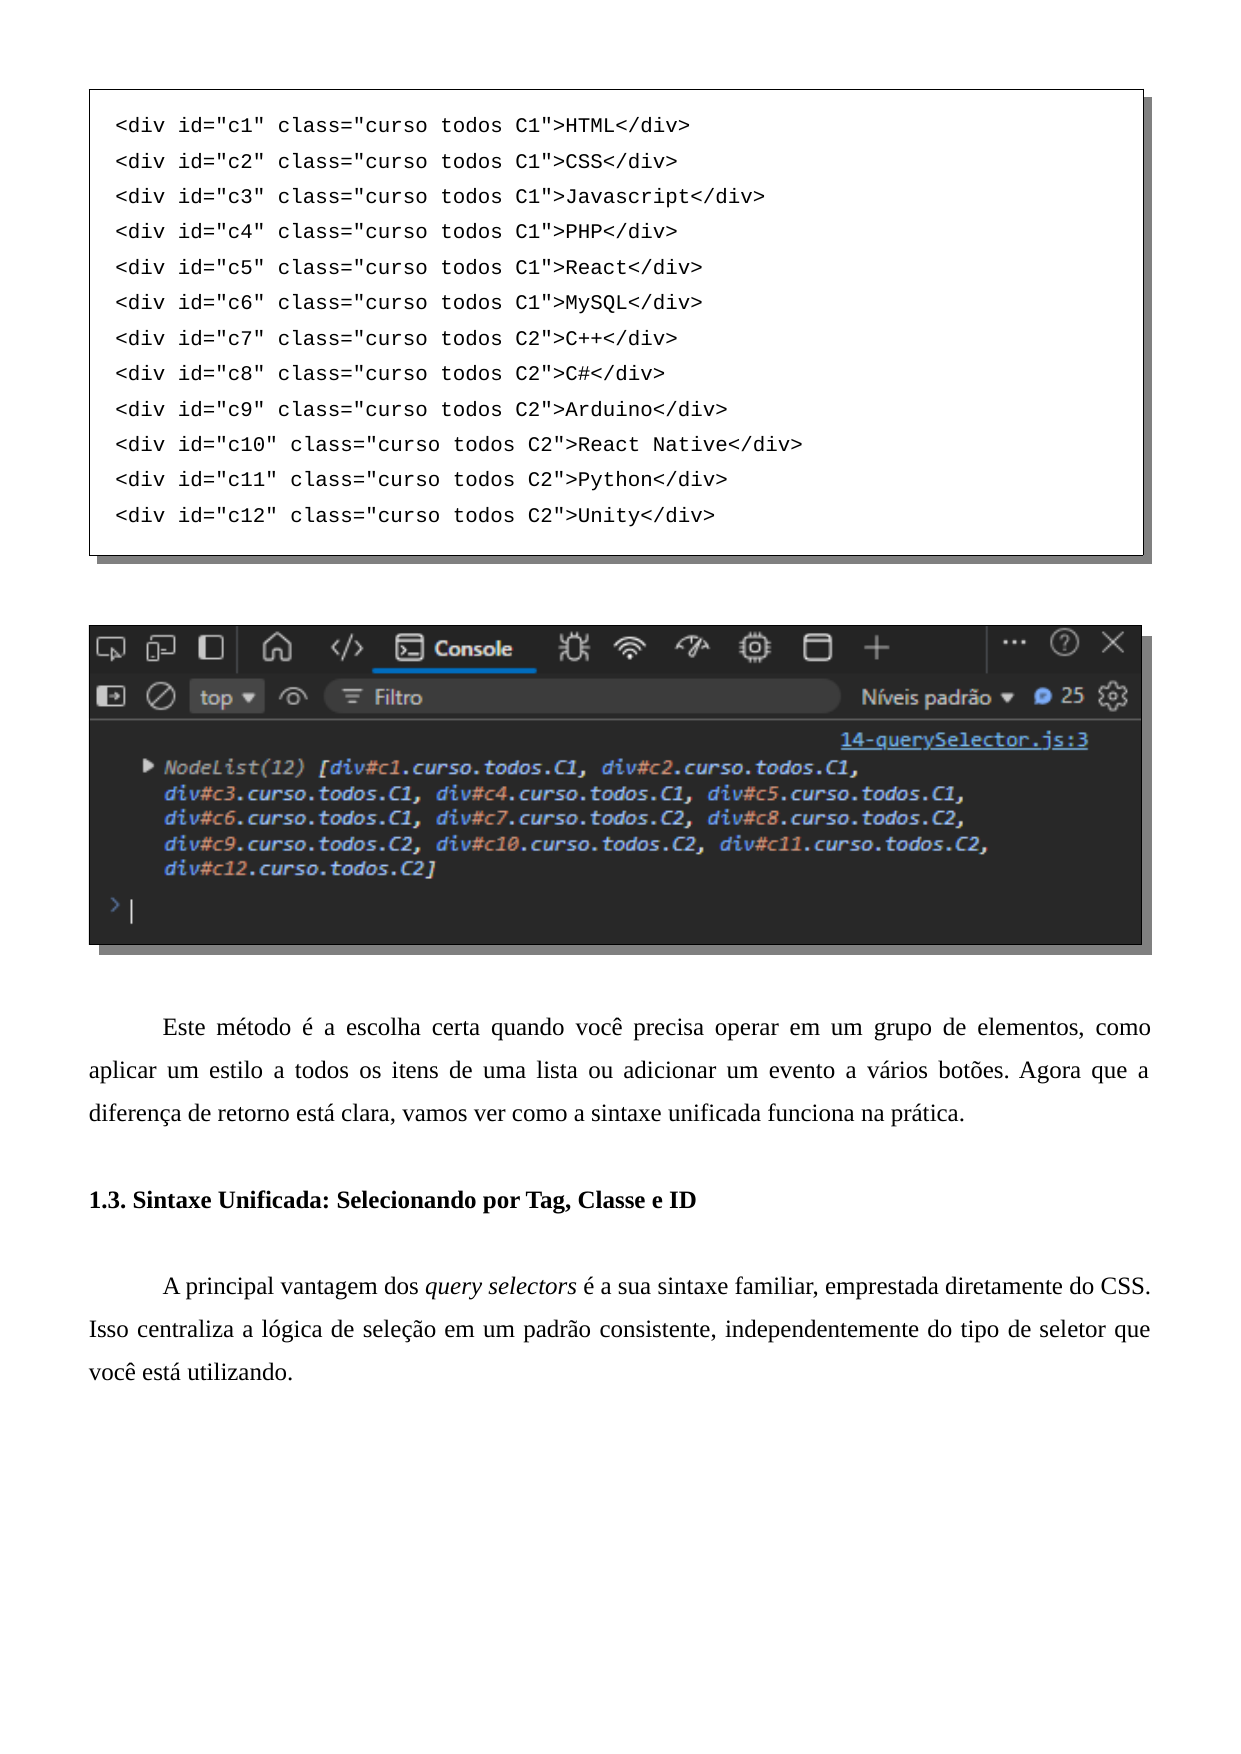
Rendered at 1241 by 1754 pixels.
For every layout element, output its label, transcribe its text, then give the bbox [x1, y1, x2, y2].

text <div id="c4" class="curso todos C1">PHP</div> [90, 195, 1143, 230]
text <div id="c11" class="curso todos C2">Python</div> [90, 443, 1143, 478]
text Este método é a escolha certa quando você precisa operar em um grupo de elementos, como aplicar um estilo a todos os itens de uma lista ou adicionar um evento a vários botões. Agora que a diferença de retorno está clara, vamos ver como a sintaxe unificada funciona na prática. [88, 1012, 1152, 1127]
picture [90, 626, 1141, 944]
subtitle Sintaxe Unificada: Selecionando por Tag, Classe e ID [88, 1185, 1152, 1213]
text <div id="c12" class="curso todos C2">Unity</div> [90, 478, 1143, 555]
text <div id="c2" class="curso todos C1">CSS</div> [90, 124, 1143, 159]
text <div id="c1" class="curso todos C1">HTML</div> [90, 90, 1143, 124]
text <div id="c10" class="curso todos C2">React Native</div> [90, 407, 1143, 443]
text <div id="c9" class="curso todos C2">Arduino</div> [90, 372, 1143, 407]
text A principal vantagem dos query selectors é a sua sintaxe familiar, emprestada diretamente do CSS. Isso centraliza a lógica de seleção em um padrão consistente, independentemente do tipo de seletor que você está utilizando. [88, 1271, 1152, 1386]
text <div id="c8" class="curso todos C2">C#</div> [90, 336, 1143, 372]
text <div id="c5" class="curso todos C1">React</div> [90, 230, 1143, 266]
text <div id="c6" class="curso todos C1">MySQL</div> [90, 266, 1143, 301]
text <div id="c7" class="curso todos C2">C++</div> [90, 301, 1143, 336]
text <div id="c3" class="curso todos C1">Javascript</div> [90, 159, 1143, 195]
